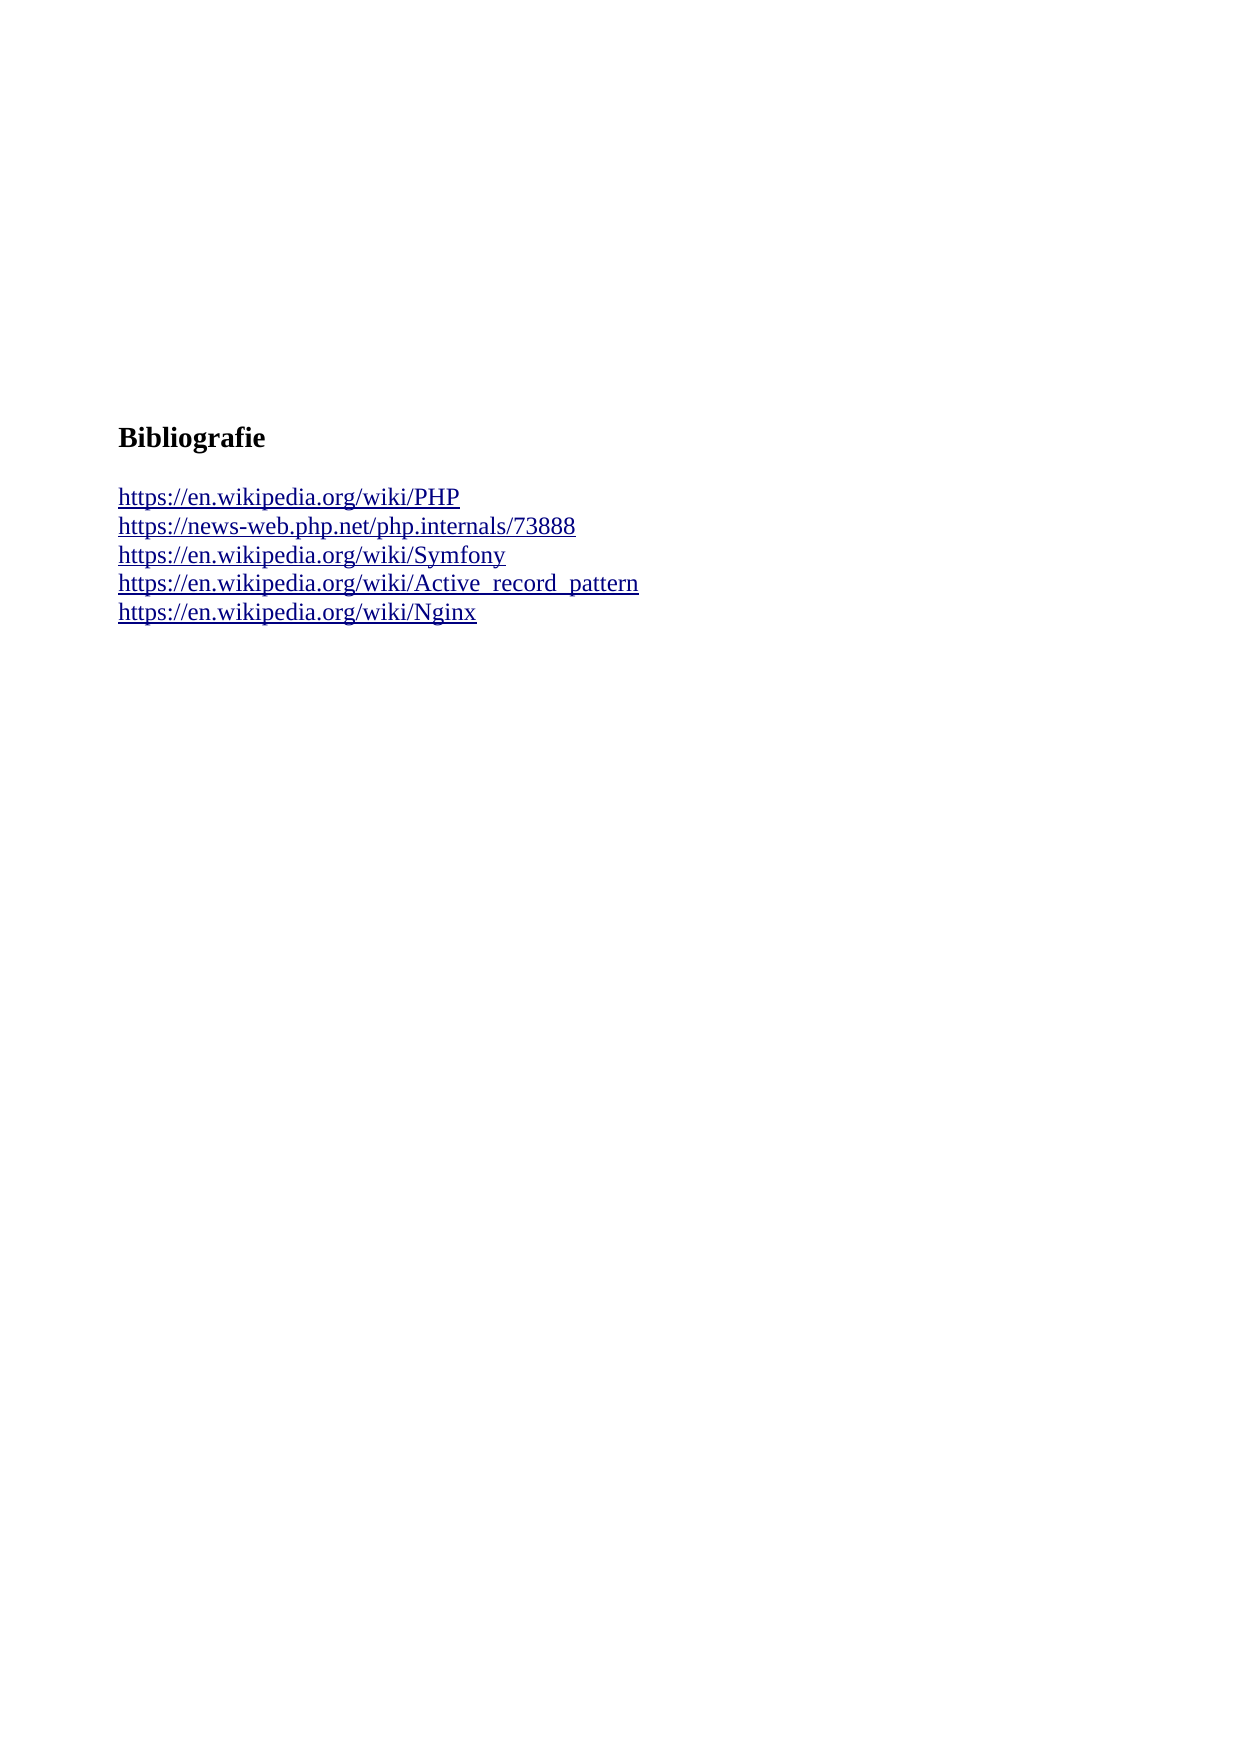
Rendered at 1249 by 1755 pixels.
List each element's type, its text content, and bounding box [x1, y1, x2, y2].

text https://en.wikipedia.org/wiki/PHP [118, 482, 1130, 511]
text https://en.wikipedia.org/wiki/Active_record_pattern [118, 568, 1130, 597]
text https://en.wikipedia.org/wiki/Nginx [118, 597, 1130, 626]
text https://en.wikipedia.org/wiki/Symfony [118, 540, 1130, 568]
text https://news-web.php.net/php.internals/73888 [118, 511, 1130, 540]
text Bibliografie [118, 420, 1130, 453]
